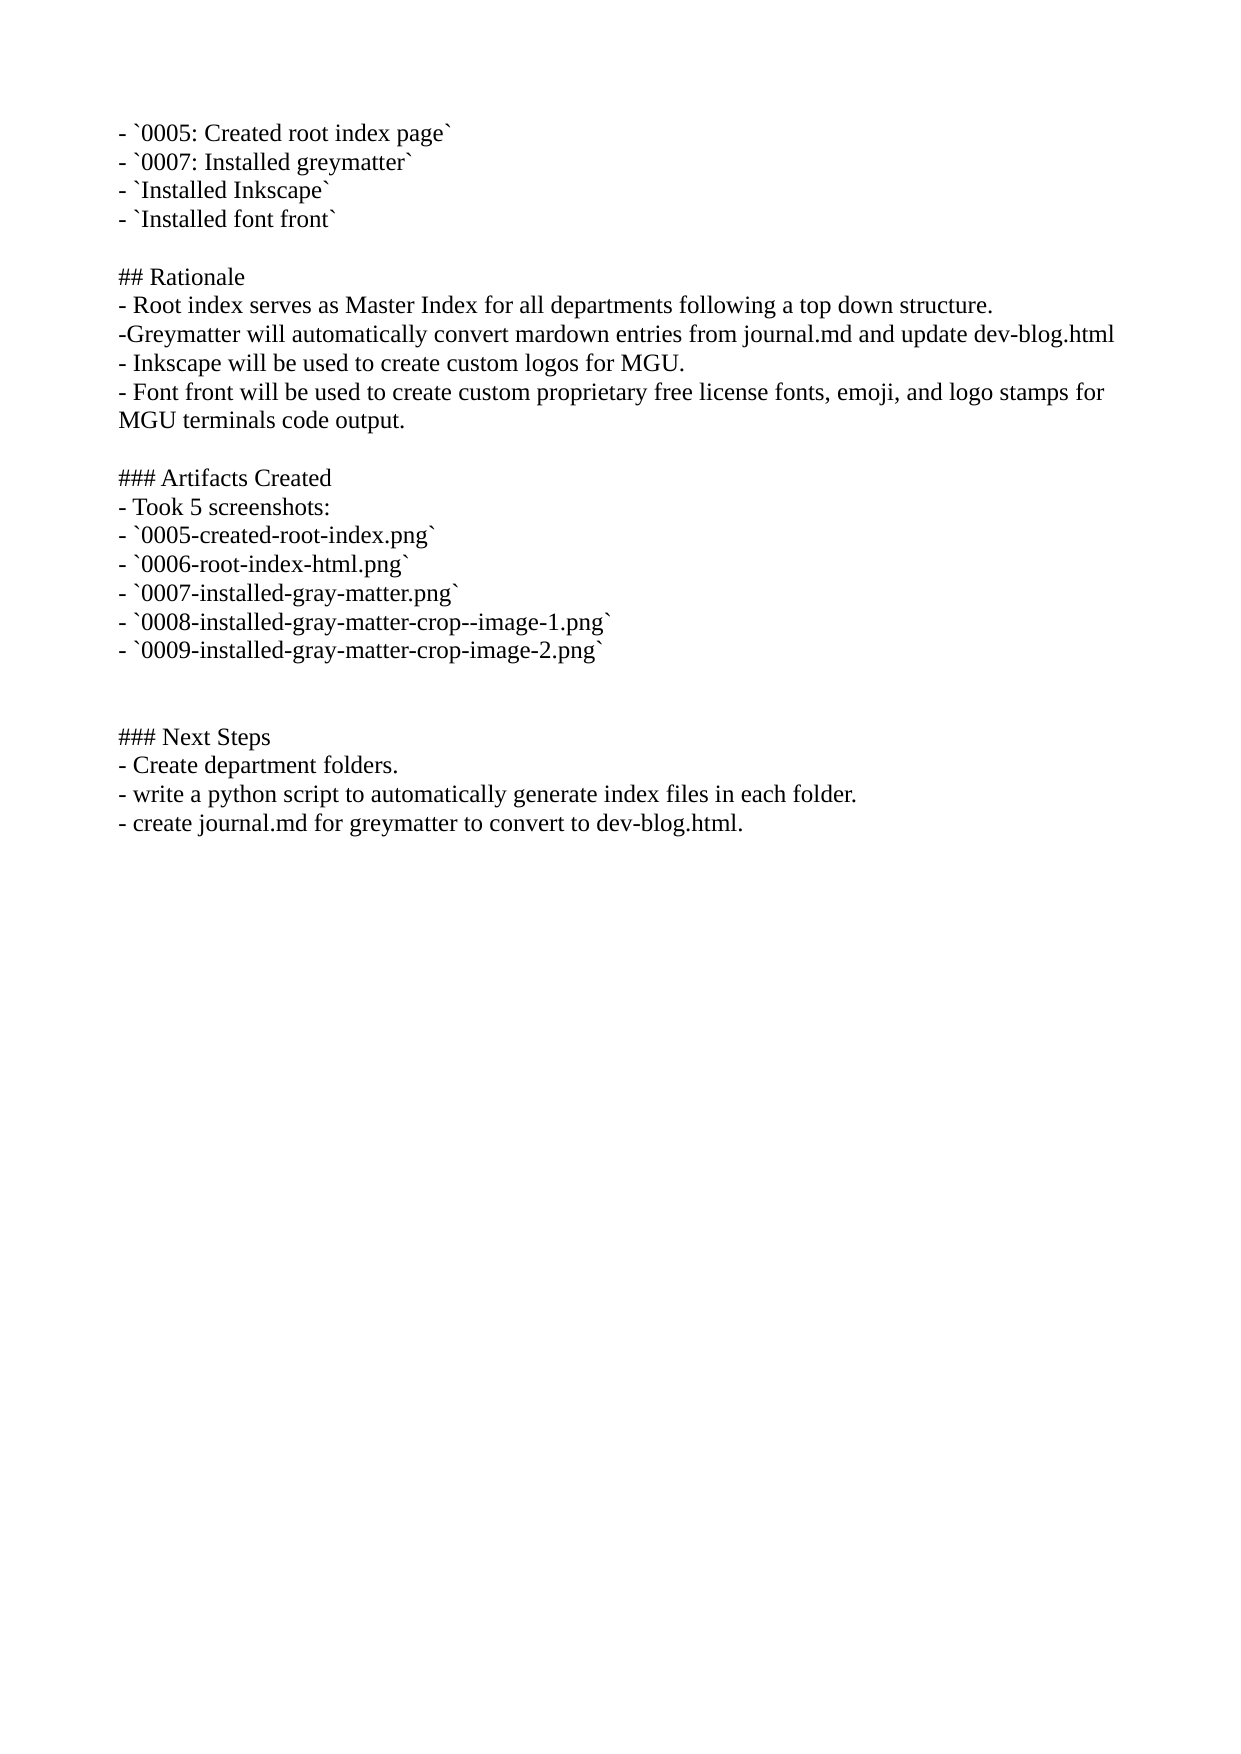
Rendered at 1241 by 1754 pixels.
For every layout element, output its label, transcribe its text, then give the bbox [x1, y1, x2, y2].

text - `0006-root-index-html.png` [118, 549, 1122, 578]
text ### Next Steps [118, 722, 1122, 751]
text - Font front will be used to create custom proprietary free license fonts, emoji, and logo stamps for MGU terminals code output. [118, 377, 1122, 434]
text ## Rationale [118, 262, 1122, 291]
text - Took 5 screenshots: [118, 492, 1122, 521]
text - Inkscape will be used to create custom logos for MGU. [118, 348, 1122, 377]
text - write a python script to automatically generate index files in each folder. [118, 779, 1122, 808]
text -Greymatter will automatically convert mardown entries from journal.md and update dev-blog.html [118, 319, 1122, 348]
text - Root index serves as Master Index for all departments following a top down structure. [118, 291, 1122, 319]
text - `0008-installed-gray-matter-crop--image-1.png` [118, 607, 1122, 636]
text - `0005: Created root index page` [118, 118, 1122, 147]
text - `Installed font front` [118, 204, 1122, 233]
text - `0007: Installed greymatter` [118, 147, 1122, 176]
text - `0005-created-root-index.png` [118, 521, 1122, 549]
text - Create department folders. [118, 751, 1122, 779]
text - `0007-installed-gray-matter.png` [118, 578, 1122, 607]
text - `0009-installed-gray-matter-crop-image-2.png` [118, 636, 1122, 664]
text - create journal.md for greymatter to convert to dev-blog.html. [118, 808, 1122, 837]
text ### Artifacts Created [118, 463, 1122, 492]
text - `Installed Inkscape` [118, 176, 1122, 204]
